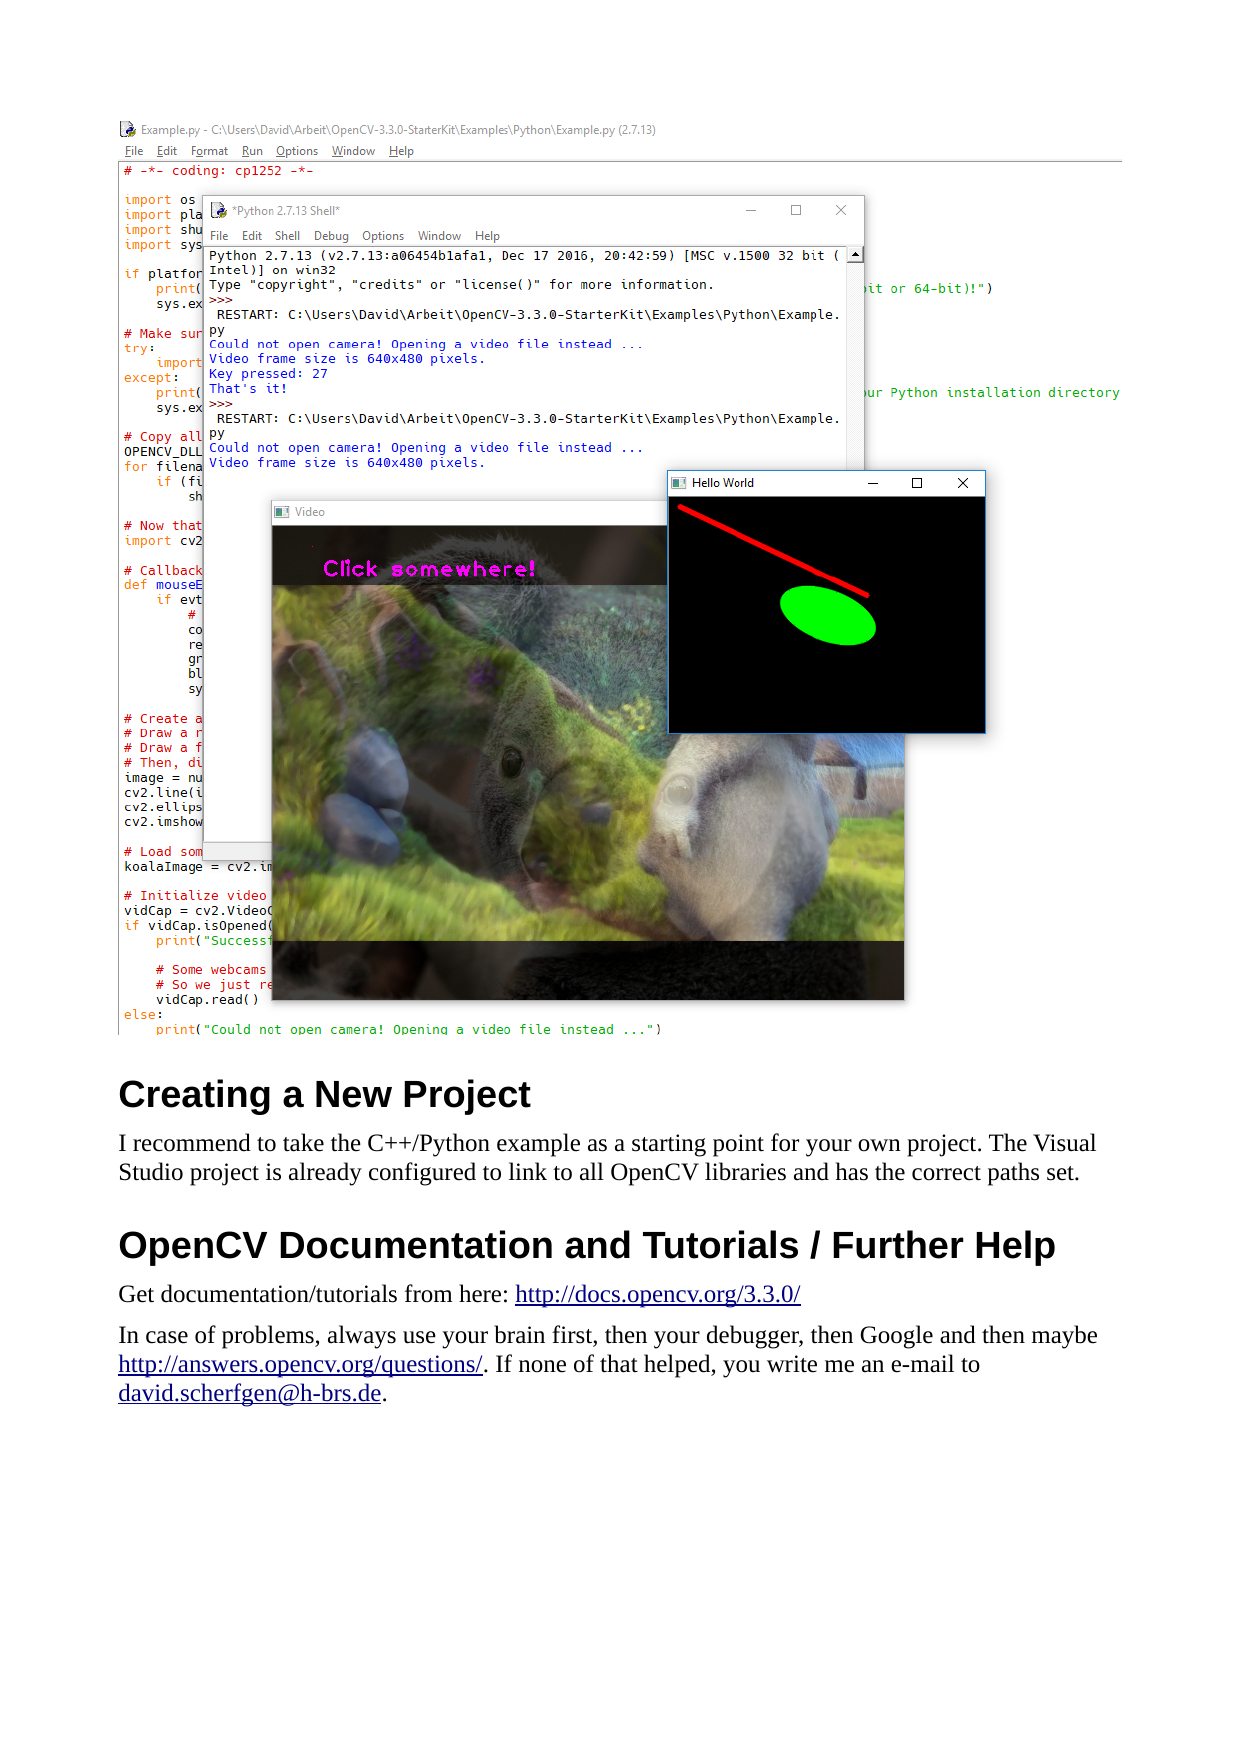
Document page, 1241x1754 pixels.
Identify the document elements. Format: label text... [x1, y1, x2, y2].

text I recommend to take the C++/Python example as a starting point for your own project. The Visual Studio project is already configured to link to all OpenCV libraries and has the correct paths set. [118, 1128, 1122, 1185]
subtitle OpenCV Documentation and Tutorials / Further Help [118, 1223, 1122, 1267]
picture [118, 118, 1123, 1035]
text Get documentation/tutorials from here: http://docs.opencv.org/3.3.0/ [118, 1279, 1122, 1308]
subtitle Creating a New Project [118, 1072, 1122, 1115]
text In case of problems, always use your brain first, then your debugger, then Google and then maybe http://answers.opencv.org/questions/. If none of that helped, you write me an e-mail to david.scherfgen@h-brs.de. [118, 1320, 1122, 1407]
